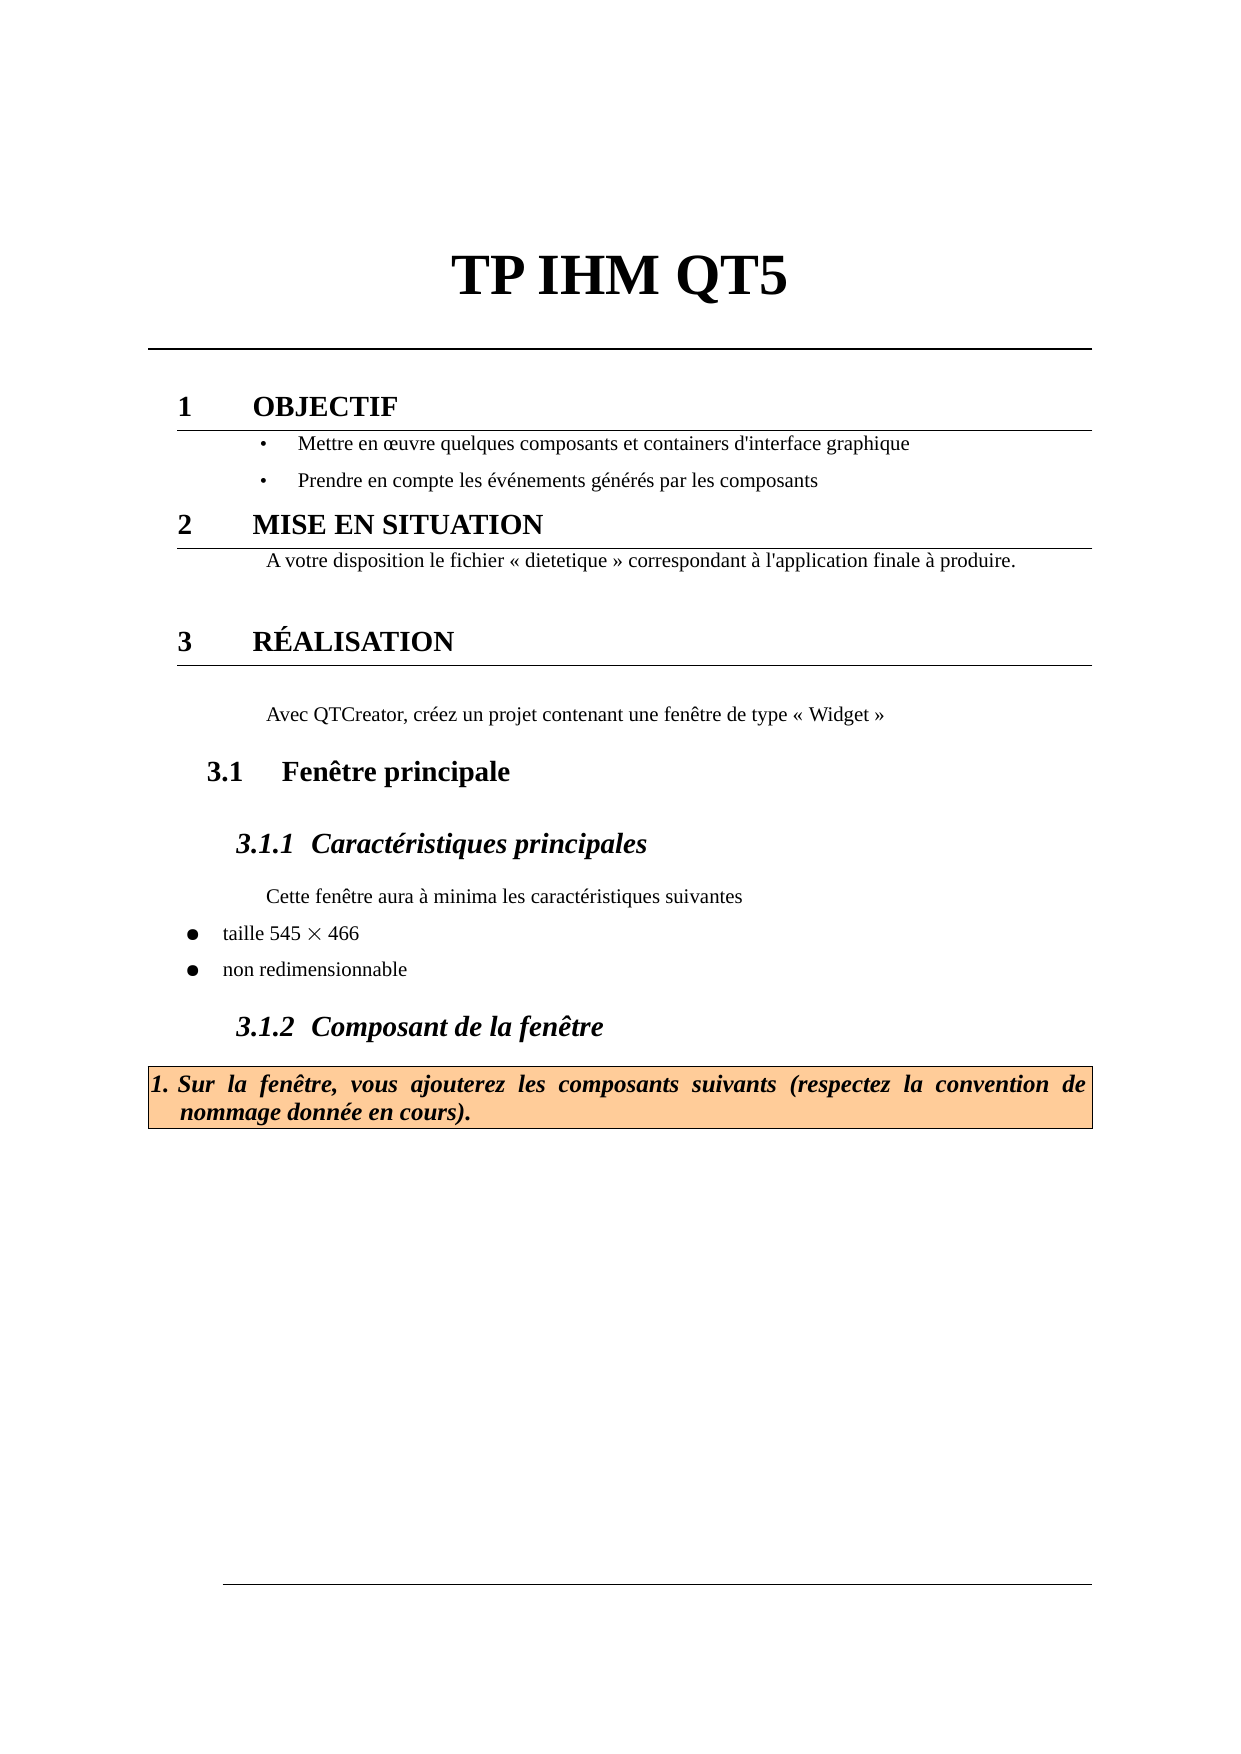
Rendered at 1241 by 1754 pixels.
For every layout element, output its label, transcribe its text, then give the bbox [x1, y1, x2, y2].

text Cette fenêtre aura à minima les caractéristiques suivantes [223, 884, 1092, 908]
list Sur la fenêtre, vous ajouterez les composants suivants (respectez la convention de nommage donnée en cours). [149, 1067, 1092, 1128]
text A votre disposition le fichier « dietetique » correspondant à l'application finale à produire. [223, 549, 1092, 572]
subtitle objectif [177, 387, 1092, 430]
text Avec QTCreator, créez un projet contenant une fenêtre de type « Widget » [223, 702, 1092, 726]
list taille 545  466 [185, 921, 1092, 944]
subtitle Fenêtre principale [207, 758, 1092, 787]
subtitle Caractéristiques principales [236, 831, 1092, 860]
list Mettre en œuvre quelques composants et containers d'interface graphique [260, 431, 1092, 455]
list non redimensionnable [185, 957, 1092, 981]
list Prendre en compte les événements générés par les composants [260, 468, 1092, 492]
subtitle Composant de la fenêtre [236, 1013, 1092, 1042]
subtitle Mise en situation [177, 504, 1092, 548]
subtitle Réalisation [177, 622, 1092, 665]
text TP IHM QT5 [148, 248, 1092, 348]
